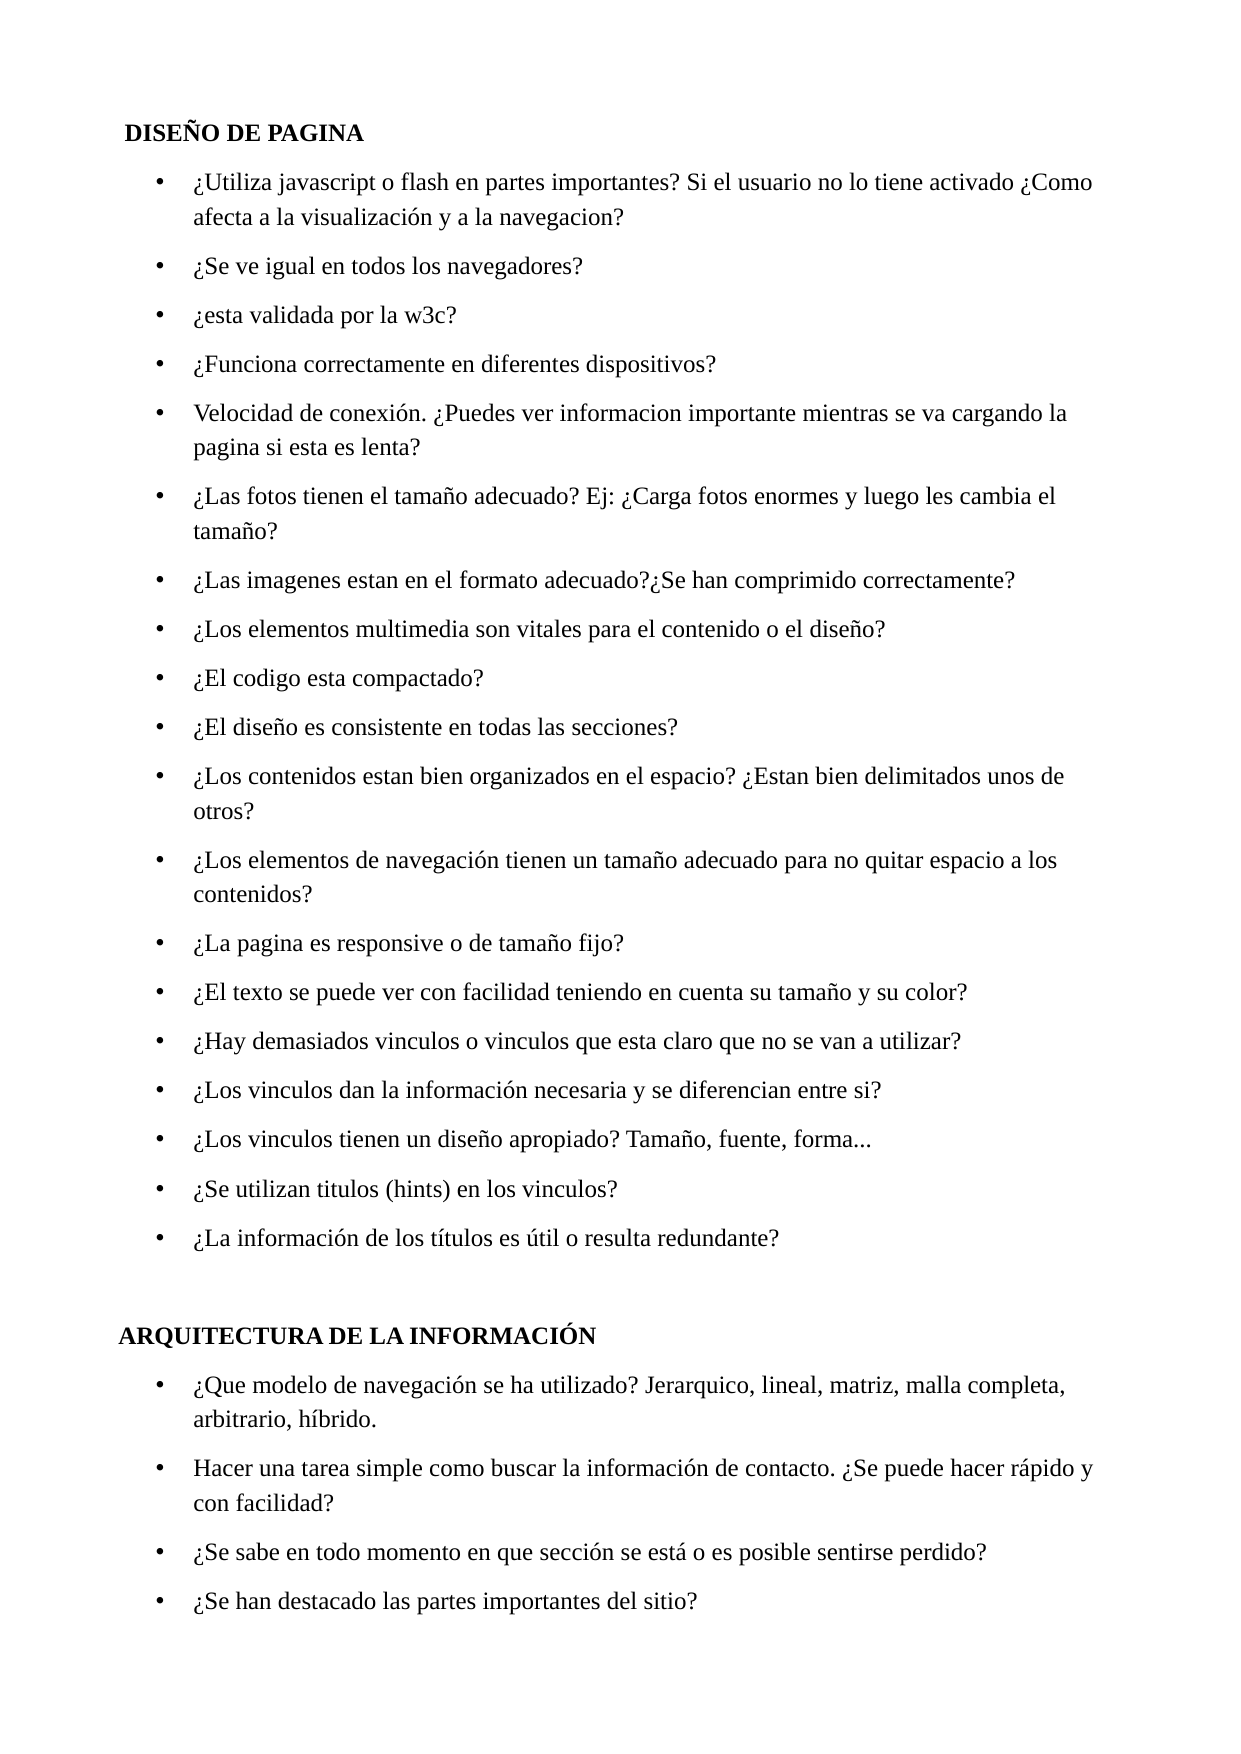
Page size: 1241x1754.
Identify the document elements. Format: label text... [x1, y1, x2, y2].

list ¿Los vinculos dan la información necesaria y se diferencian entre si? [156, 1076, 1122, 1104]
list ¿El codigo esta compactado? [156, 663, 1122, 692]
list ¿La información de los títulos es útil o resulta redundante? [156, 1223, 1122, 1251]
list ¿Los elementos de navegación tienen un tamaño adecuado para no quitar espacio a los contenidos? [156, 845, 1122, 908]
list ¿Se ve igual en todos los navegadores? [156, 251, 1122, 279]
list Velocidad de conexión. ¿Puedes ver informacion importante mientras se va cargando la pagina si esta es lenta? [156, 398, 1122, 461]
list ¿Los elementos multimedia son vitales para el contenido o el diseño? [156, 614, 1122, 643]
list ¿Los contenidos estan bien organizados en el espacio? ¿Estan bien delimitados unos de otros? [156, 761, 1122, 824]
list ¿Los vinculos tienen un diseño apropiado? Tamaño, fuente, forma... [156, 1124, 1122, 1153]
list ¿Las imagenes estan en el formato adecuado?¿Se han comprimido correctamente? [156, 565, 1122, 594]
list ¿Se han destacado las partes importantes del sitio? [156, 1586, 1122, 1615]
list ¿Se utilizan titulos (hints) en los vinculos? [156, 1174, 1122, 1202]
list ¿El diseño es consistente en todas las secciones? [156, 712, 1122, 741]
list ¿Utiliza javascript o flash en partes importantes? Si el usuario no lo tiene activado ¿Como afecta a la visualización y a la navegacion? [156, 167, 1122, 230]
list ¿La pagina es responsive o de tamaño fijo? [156, 928, 1122, 957]
list ¿Hay demasiados vinculos o vinculos que esta claro que no se van a utilizar? [156, 1026, 1122, 1055]
list ¿El texto se puede ver con facilidad teniendo en cuenta su tamaño y su color? [156, 977, 1122, 1006]
list ¿Que modelo de navegación se ha utilizado? Jerarquico, lineal, matriz, malla completa, arbitrario, híbrido. [156, 1370, 1122, 1433]
list ¿Las fotos tienen el tamaño adecuado? Ej: ¿Carga fotos enormes y luego les cambia el tamaño? [156, 481, 1122, 545]
list ¿Se sabe en todo momento en que sección se está o es posible sentirse perdido? [156, 1537, 1122, 1566]
list ¿Funciona correctamente en diferentes dispositivos? [156, 349, 1122, 378]
text DISEÑO DE PAGINA [118, 118, 1122, 147]
text ARQUITECTURA DE LA INFORMACIÓN [118, 1321, 1122, 1349]
list ¿esta validada por la w3c? [156, 300, 1122, 328]
list Hacer una tarea simple como buscar la información de contacto. ¿Se puede hacer rápido y con facilidad? [156, 1453, 1122, 1517]
